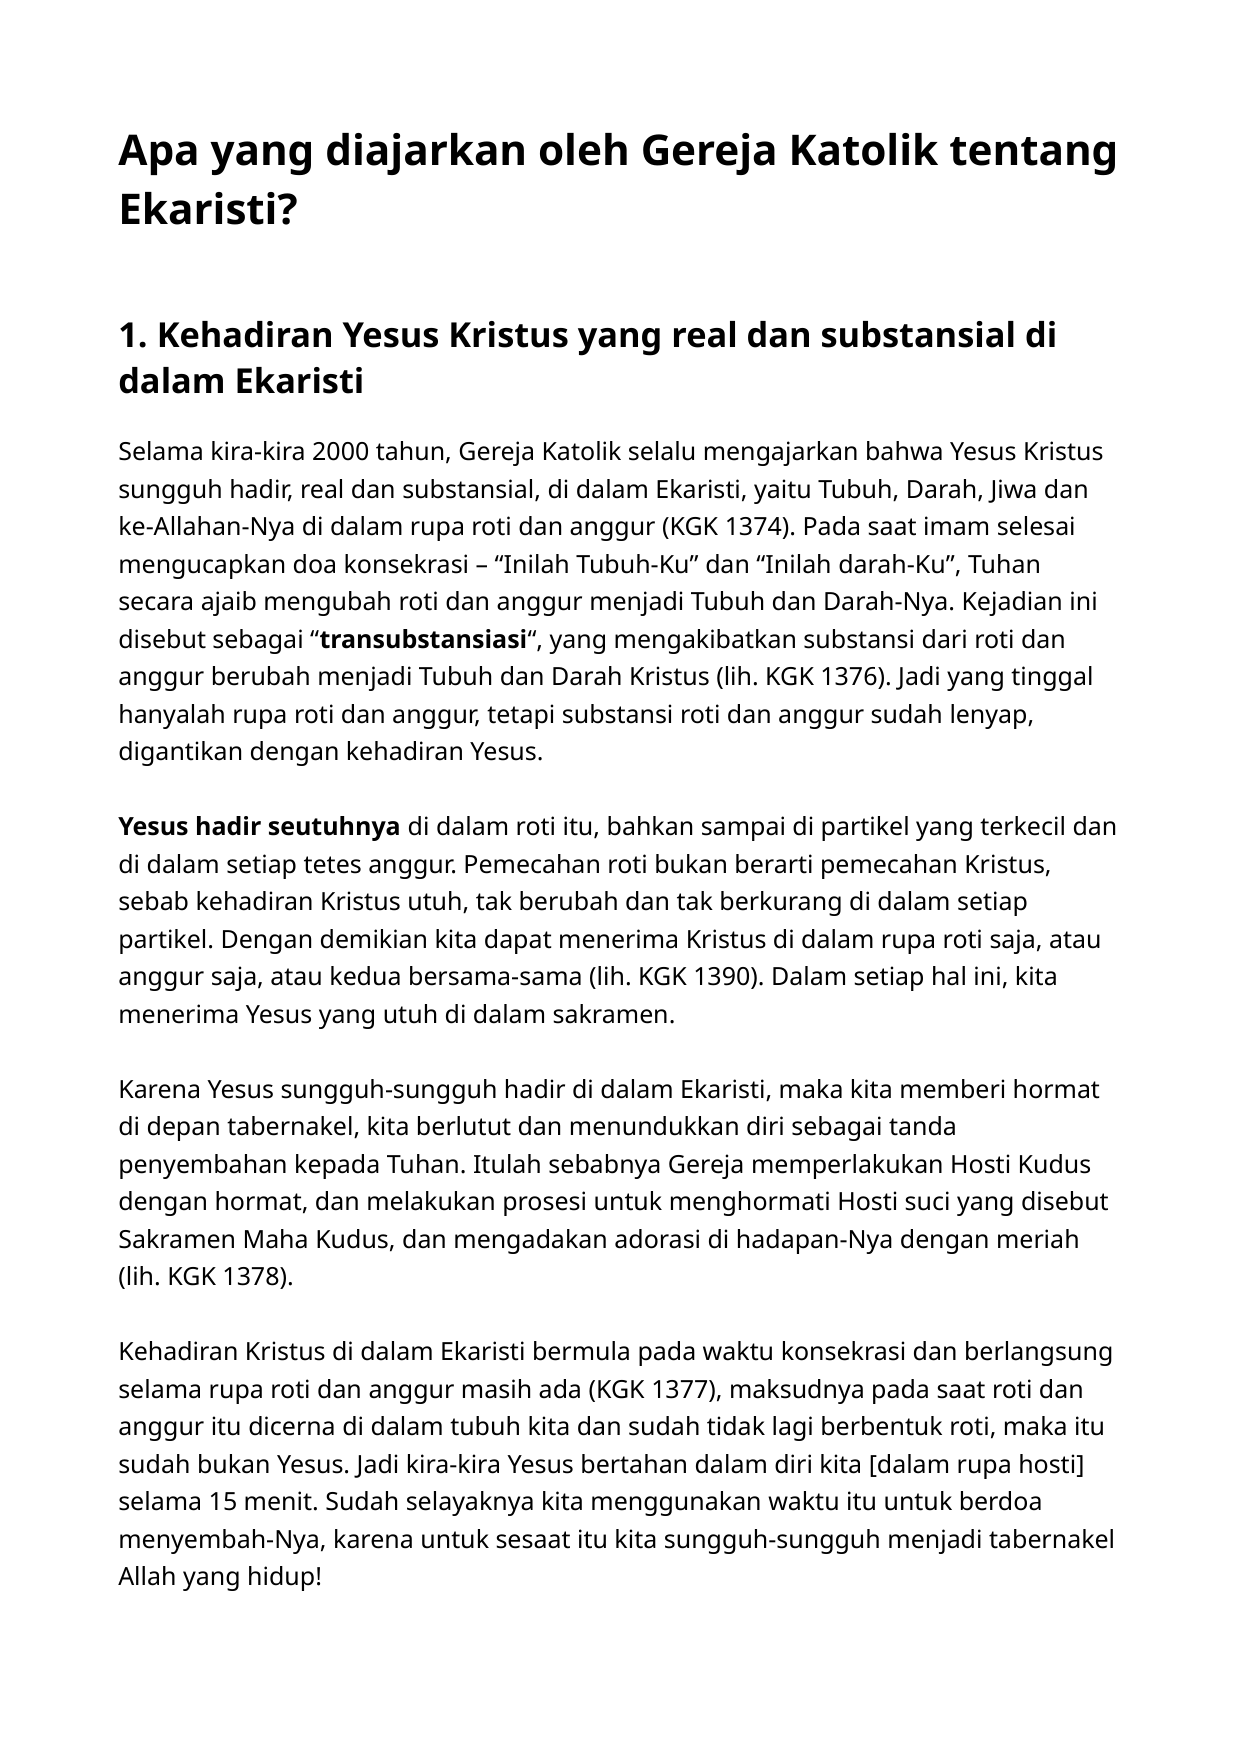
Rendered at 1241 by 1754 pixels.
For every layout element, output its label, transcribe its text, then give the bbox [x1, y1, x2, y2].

text Kehadiran Kristus di dalam Ekaristi bermula pada waktu konsekrasi dan berlangsung selama rupa roti dan anggur masih ada (KGK 1377), maksudnya pada saat roti dan anggur itu dicerna di dalam tubuh kita dan sudah tidak lagi berbentuk roti, maka itu sudah bukan Yesus. Jadi kira-kira Yesus bertahan dalam diri kita [dalam rupa hosti] selama 15 menit. Sudah selayaknya kita menggunakan waktu itu untuk berdoa menyembah-Nya, karena untuk sesaat itu kita sungguh-sungguh menjadi tabernakel Allah yang hidup! [118, 1331, 1122, 1593]
subtitle Apa yang diajarkan oleh Gereja Katolik tentang Ekaristi? [118, 118, 1122, 237]
text Selama kira-kira 2000 tahun, Gereja Katolik selalu mengajarkan bahwa Yesus Kristus sungguh hadir, real dan substansial, di dalam Ekaristi, yaitu Tubuh, Darah, Jiwa dan ke-Allahan-Nya di dalam rupa roti dan anggur (KGK 1374). Pada saat imam selesai mengucapkan doa konsekrasi – “Inilah Tubuh-Ku” dan “Inilah darah-Ku”, Tuhan secara ajaib mengubah roti dan anggur menjadi Tubuh dan Darah-Nya. Kejadian ini disebut sebagai “transubstansiasi“, yang mengakibatkan substansi dari roti dan anggur berubah menjadi Tubuh dan Darah Kristus (lih. KGK 1376). Jadi yang tinggal hanyalah rupa roti dan anggur, tetapi substansi roti dan anggur sudah lenyap, digantikan dengan kehadiran Yesus. [118, 431, 1122, 768]
text Karena Yesus sungguh-sungguh hadir di dalam Ekaristi, maka kita memberi hormat di depan tabernakel, kita berlutut dan menundukkan diri sebagai tanda penyembahan kepada Tuhan. Itulah sebabnya Gereja memperlakukan Hosti Kudus dengan hormat, dan melakukan prosesi untuk menghormati Hosti suci yang disebut Sakramen Maha Kudus, dan mengadakan adorasi di hadapan-Nya dengan meriah (lih. KGK 1378). [118, 1068, 1122, 1293]
subtitle 1. Kehadiran Yesus Kristus yang real dan substansial di dalam Ekaristi [118, 310, 1122, 404]
text Yesus hadir seutuhnya di dalam roti itu, bahkan sampai di partikel yang terkecil dan di dalam setiap tetes anggur. Pemecahan roti bukan berarti pemecahan Kristus, sebab kehadiran Kristus utuh, tak berubah dan tak berkurang di dalam setiap partikel. Dengan demikian kita dapat menerima Kristus di dalam rupa roti saja, atau anggur saja, atau kedua bersama-sama (lih. KGK 1390). Dalam setiap hal ini, kita menerima Yesus yang utuh di dalam sakramen. [118, 806, 1122, 1031]
